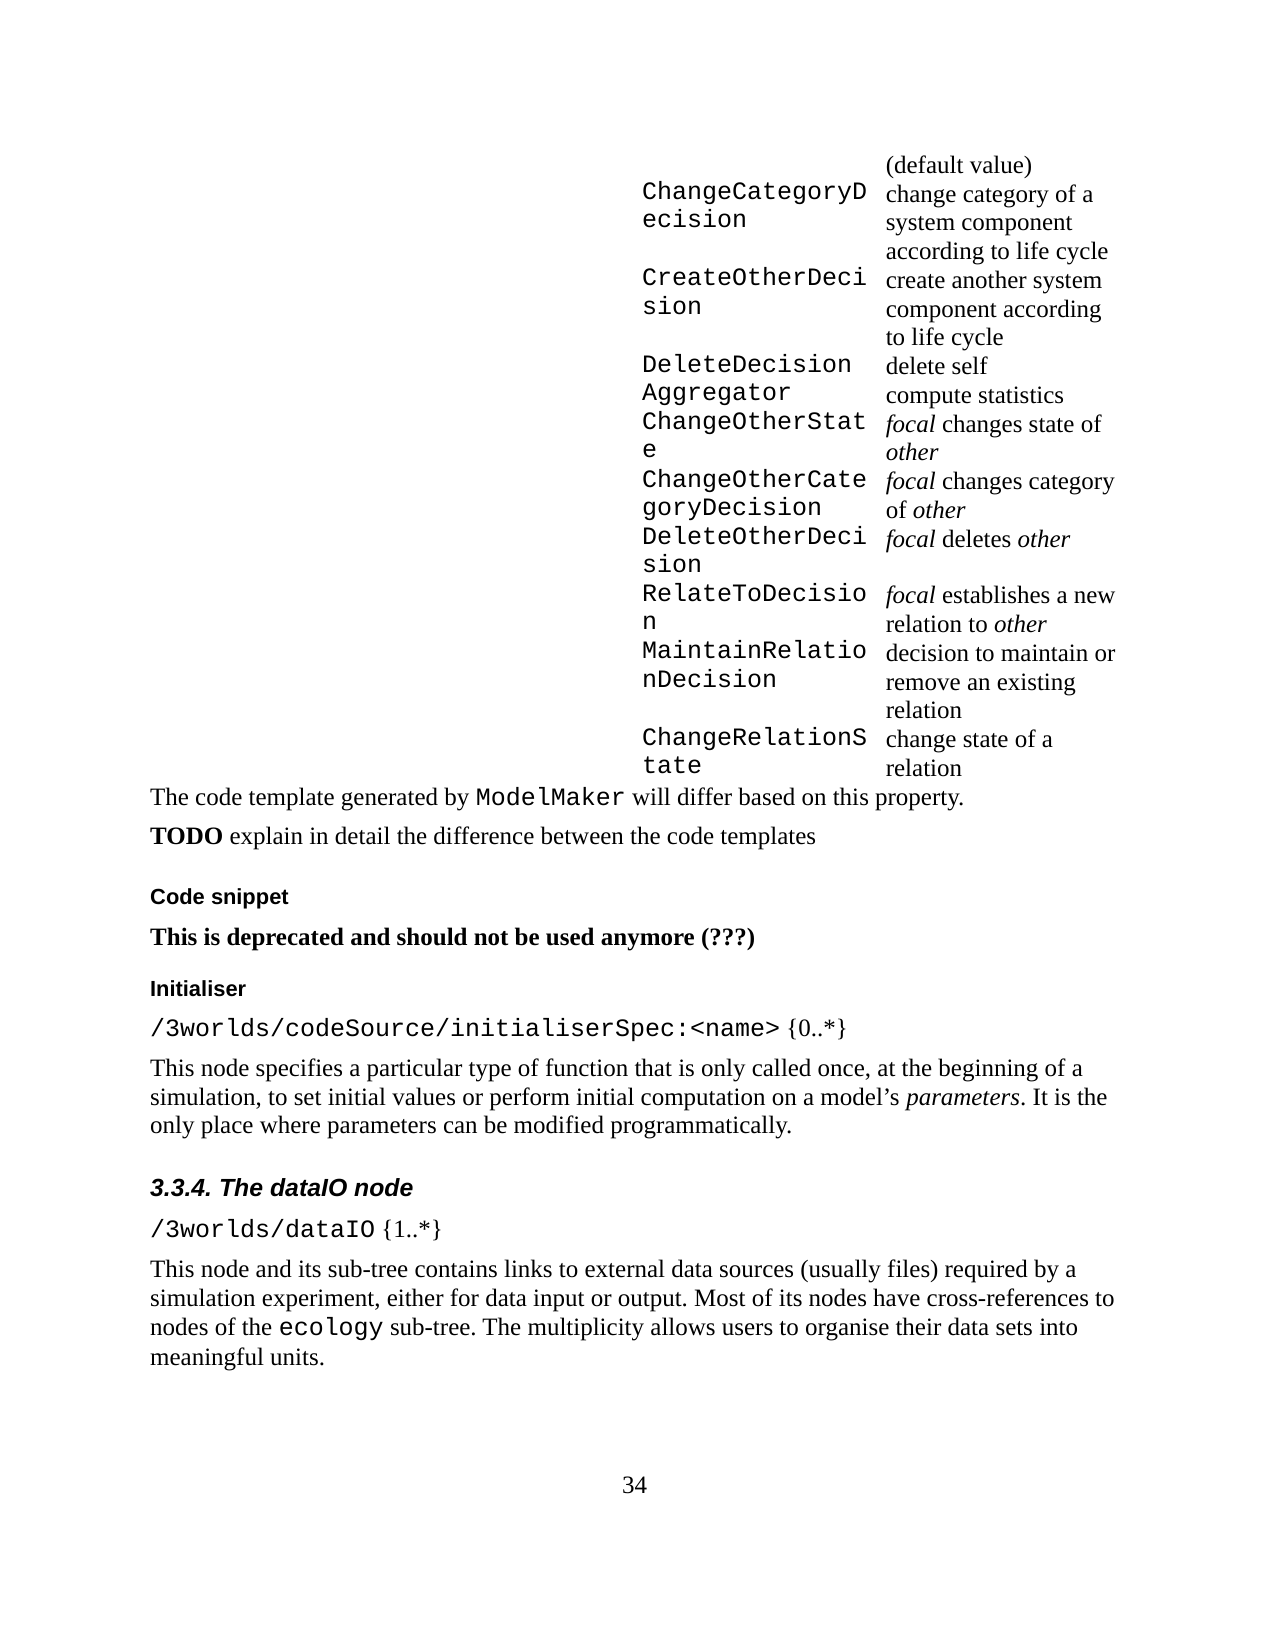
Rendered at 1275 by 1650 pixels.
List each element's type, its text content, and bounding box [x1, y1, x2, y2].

table_cell ChangeCategoryDecision [638, 179, 881, 265]
text /3worlds/codeSource/initialiserSpec:<name> {0..*} [150, 1013, 1125, 1044]
table_cell ChangeRelationState [638, 724, 881, 782]
table_header [150, 150, 637, 782]
text /3worlds/dataIO {1..*} [150, 1214, 1125, 1245]
table_cell decision to maintain or remove an existing relation [881, 638, 1125, 724]
table_cell DeleteDecision [638, 351, 881, 380]
text TODO explain in detail the difference between the code templates [150, 821, 1125, 850]
table_cell change category of a system component according to life cycle [881, 179, 1125, 265]
table_cell focal establishes a new relation to other [881, 580, 1125, 638]
table_cell MaintainRelationDecision [638, 638, 881, 724]
table_cell Aggregator [638, 380, 881, 409]
text This is deprecated and should not be used anymore (???) [150, 922, 1125, 951]
text This node specifies a particular type of function that is only called once, at the beginning of a simulation, to set initial values or perform initial computation on a model’s parameters. It is the only place where parameters can be modified programmatically. [150, 1053, 1125, 1139]
table_cell focal changes category of other [881, 466, 1125, 524]
table_cell delete self [881, 351, 1125, 380]
table_cell ChangeOtherState [638, 409, 881, 466]
table_cell create another system component according to life cycle [881, 265, 1125, 351]
table_header (default value) [881, 150, 1125, 179]
table_header [638, 150, 881, 179]
text This node and its sub-tree contains links to external data sources (usually files) required by a simulation experiment, either for data input or output. Most of its nodes have cross-references to nodes of the ecology sub-tree. The multiplicity allows users to organise their data sets into meaningful units. [150, 1254, 1125, 1371]
table_cell change state of a relation [881, 724, 1125, 782]
subtitle Code snippet [150, 884, 1125, 909]
subtitle 3.3.4. The dataIO node [150, 1173, 1125, 1202]
table_cell focal changes state of other [881, 409, 1125, 466]
table_cell compute statistics [881, 380, 1125, 409]
table_cell RelateToDecision [638, 580, 881, 638]
table_cell CreateOtherDecision [638, 265, 881, 351]
table_cell ChangeOtherCategoryDecision [638, 466, 881, 524]
subtitle Initialiser [150, 976, 1125, 1001]
text The code template generated by ModelMaker will differ based on this property. [150, 782, 1125, 812]
table_cell focal deletes other [881, 524, 1125, 580]
table_cell DeleteOtherDecision [638, 524, 881, 580]
